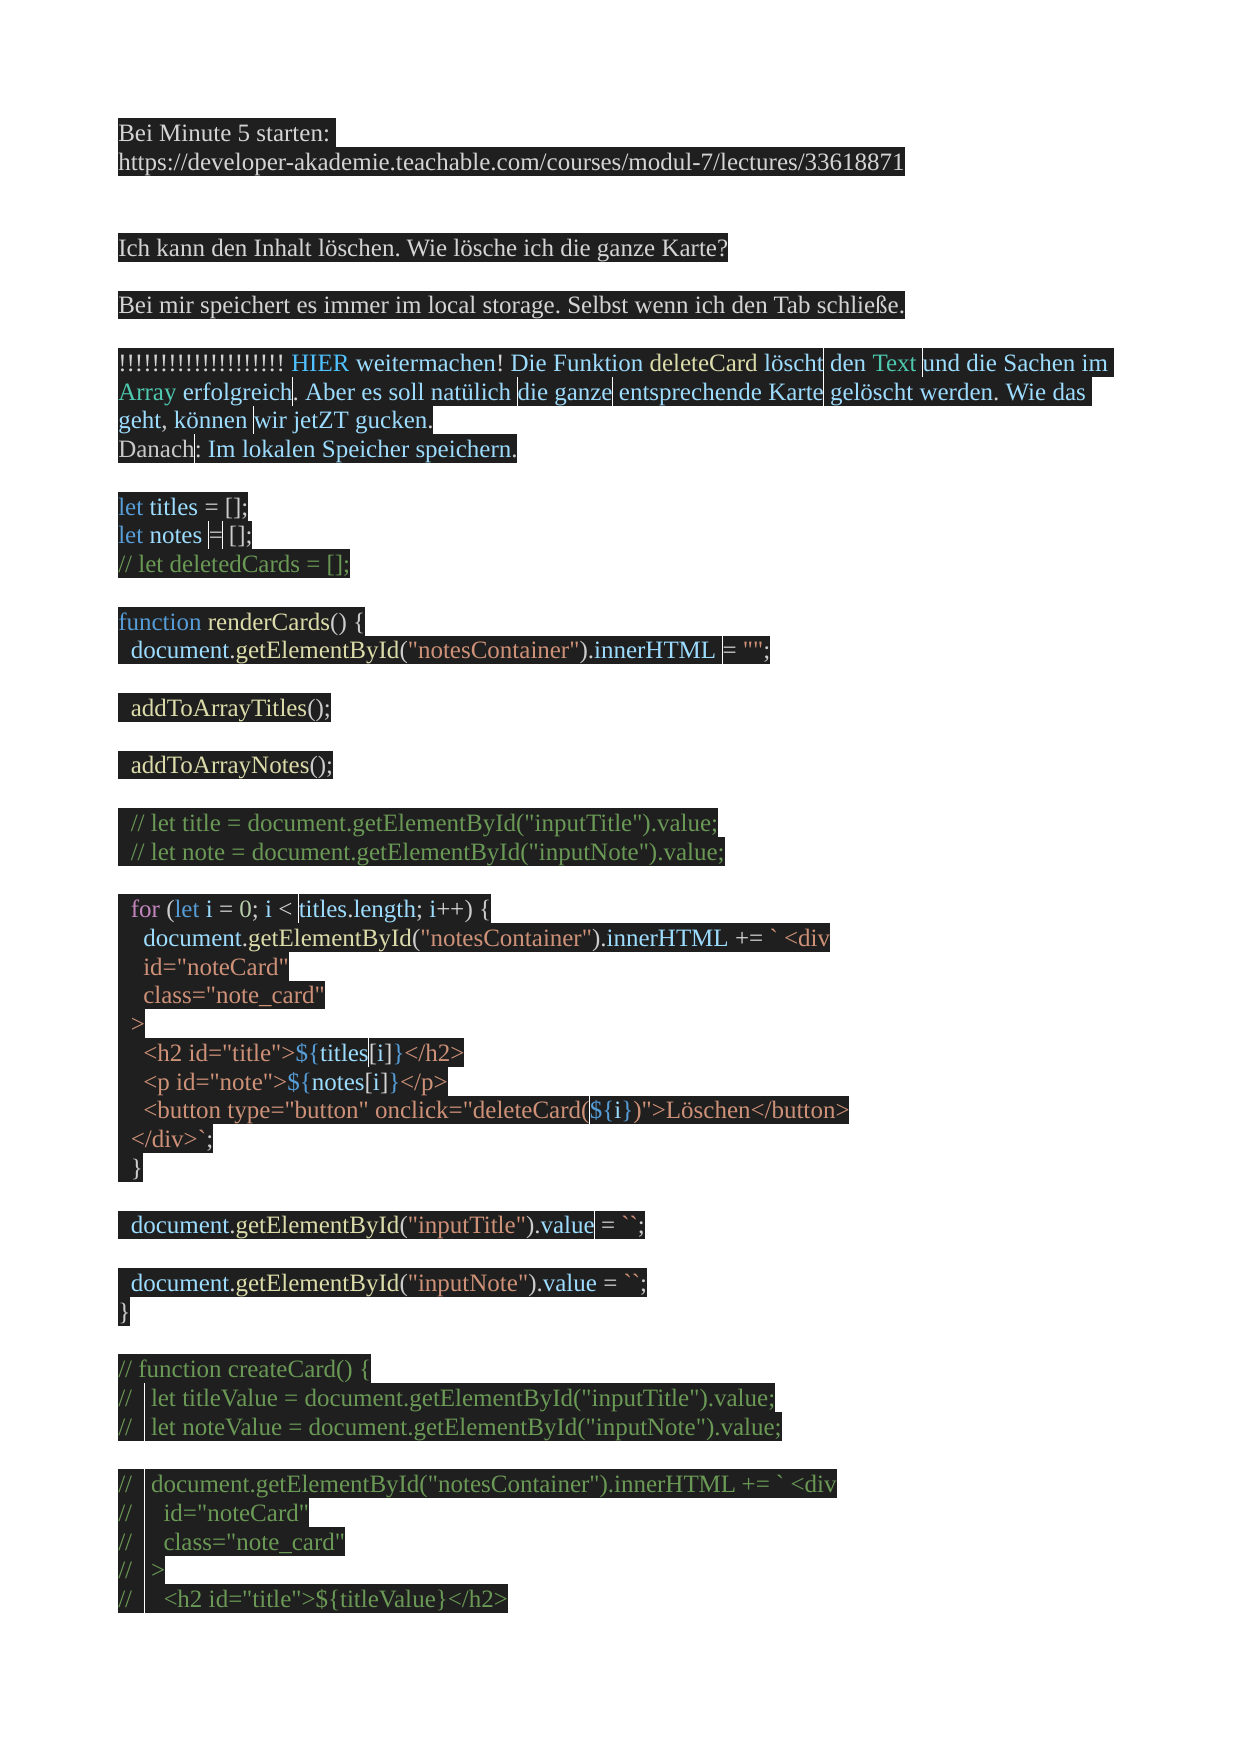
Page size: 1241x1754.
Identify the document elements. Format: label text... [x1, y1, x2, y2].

text > [118, 1009, 1122, 1038]
text class="note_card" [118, 981, 1122, 1009]
text </div>`; [118, 1124, 1122, 1153]
text <h2 id="title">${titles[i]}</h2> [118, 1038, 1122, 1067]
text https://developer-akademie.teachable.com/courses/modul-7/lectures/33618871 [118, 147, 1122, 176]
text // let noteValue = document.getElementById("inputNote").value; [118, 1412, 1122, 1441]
text addToArrayTitles(); [118, 693, 1122, 722]
text // document.getElementById("notesContainer").innerHTML += ` <div [118, 1469, 1122, 1498]
text document.getElementById("inputTitle").value = ``; [118, 1211, 1122, 1239]
text // let titleValue = document.getElementById("inputTitle").value; [118, 1383, 1122, 1412]
text // > [118, 1556, 1122, 1584]
text document.getElementById("notesContainer").innerHTML = ""; [118, 636, 1122, 664]
text <button type="button" onclick="deleteCard(${i})">Löschen</button> [118, 1096, 1122, 1124]
text // let deletedCards = []; [118, 549, 1122, 578]
text // let title = document.getElementById("inputTitle").value; [118, 808, 1122, 837]
text addToArrayNotes(); [118, 751, 1122, 779]
text for (let i = 0; i < titles.length; i++) { [118, 894, 1122, 923]
text Bei Minute 5 starten: [118, 118, 1122, 147]
text document.getElementById("inputNote").value = ``; [118, 1268, 1122, 1297]
text Bei mir speichert es immer im local storage. Selbst wenn ich den Tab schließe. [118, 291, 1122, 319]
text } [118, 1297, 1122, 1326]
text let notes = []; [118, 521, 1122, 549]
text // let note = document.getElementById("inputNote").value; [118, 837, 1122, 866]
text document.getElementById("notesContainer").innerHTML += ` <div [118, 923, 1122, 952]
text // <h2 id="title">${titleValue}</h2> [118, 1584, 1122, 1613]
text Ich kann den Inhalt löschen. Wie lösche ich die ganze Karte? [118, 233, 1122, 262]
text id="noteCard" [118, 952, 1122, 981]
text let titles = []; [118, 492, 1122, 521]
text // id="noteCard" [118, 1498, 1122, 1527]
text <p id="note">${notes[i]}</p> [118, 1067, 1122, 1096]
text Danach: Im lokalen Speicher speichern. [118, 434, 1122, 463]
text function renderCards() { [118, 607, 1122, 636]
text !!!!!!!!!!!!!!!!!!!! HIER weitermachen! Die Funktion deleteCard löscht den Text und die Sachen im Array erfolgreich. Aber es soll natülich die ganze entsprechende Karte gelöscht werden. Wie das geht, können wir jetZT gucken. [118, 348, 1122, 434]
text // class="note_card" [118, 1527, 1122, 1556]
text // function createCard() { [118, 1354, 1122, 1383]
text } [118, 1153, 1122, 1182]
